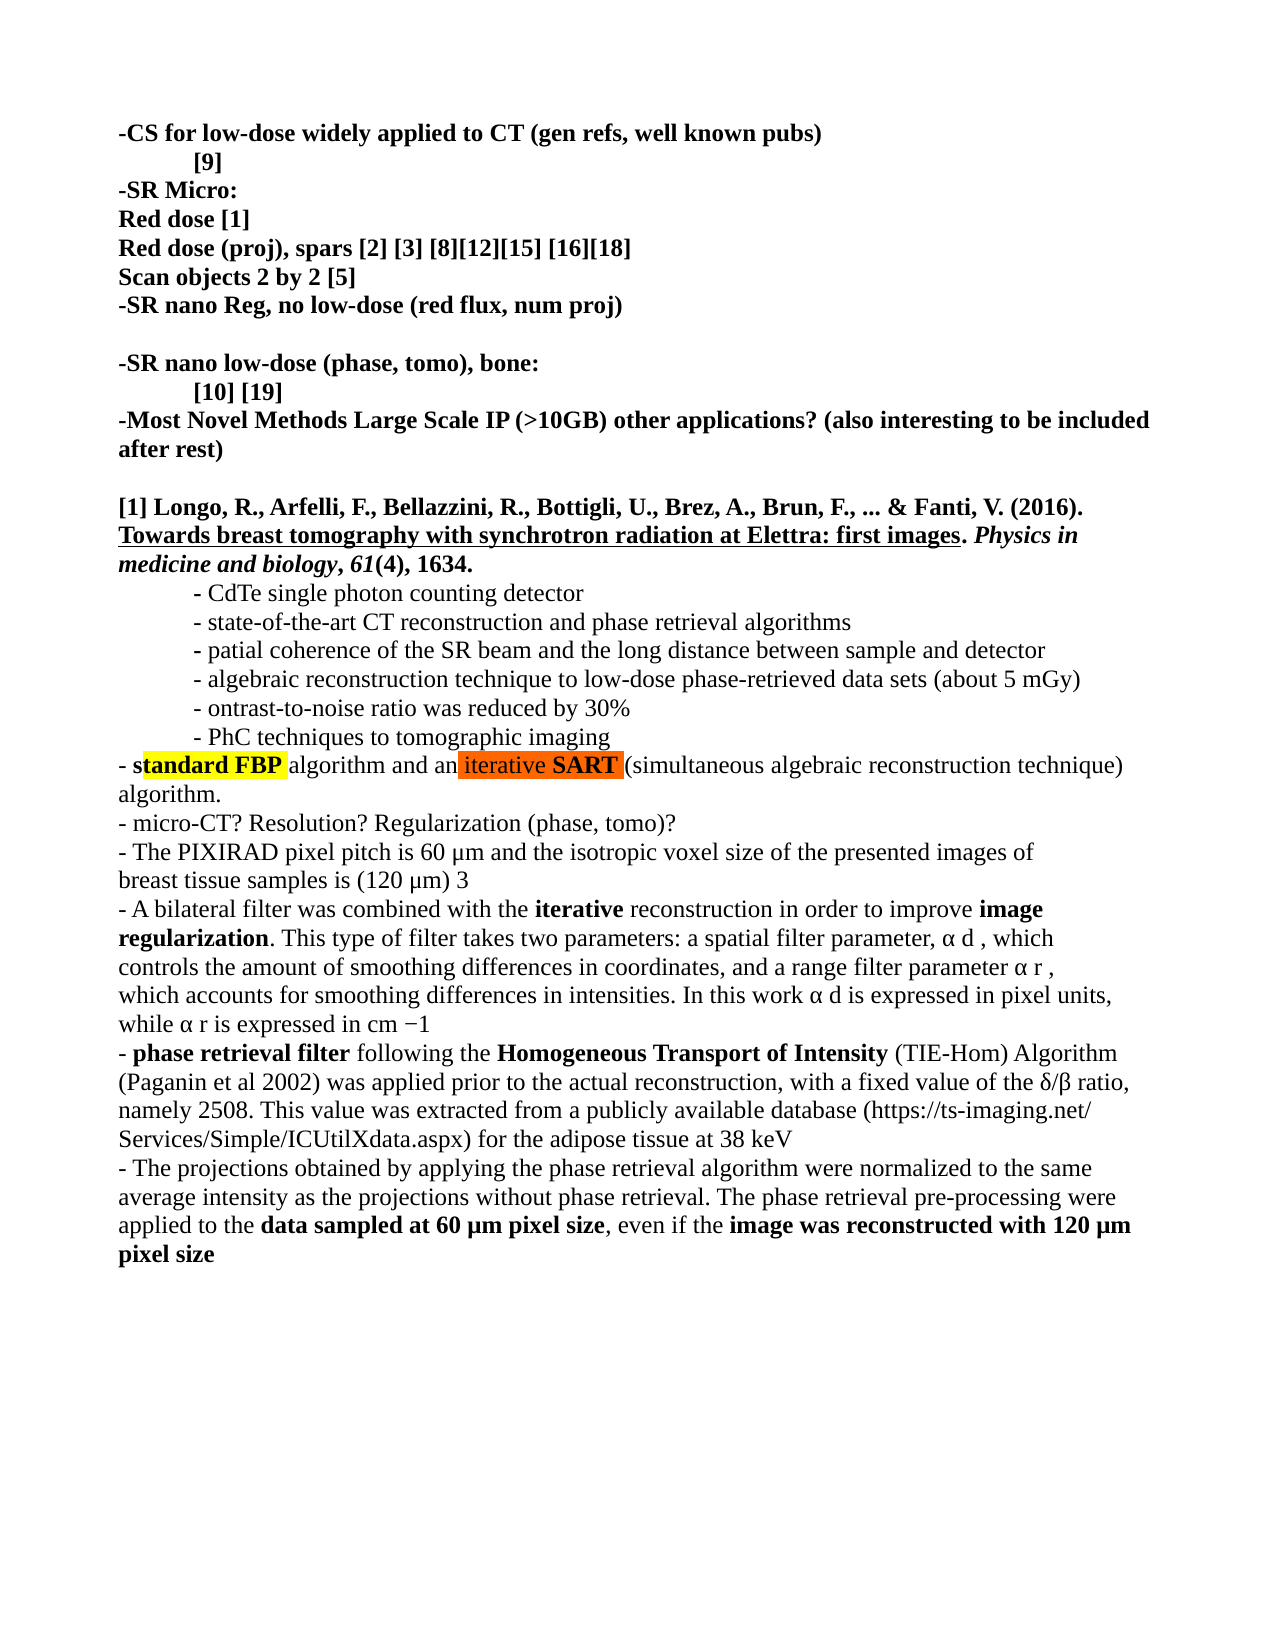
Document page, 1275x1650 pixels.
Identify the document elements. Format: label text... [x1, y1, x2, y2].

text - phase retrieval filter following the Homogeneous Transport of Intensity (TIE-Hom) Algorithm (Paganin et al 2002) was applied prior to the actual reconstruction, with a fixed value of the δ/β ratio, namely 2508. This value was extracted from a publicly available database (https://ts-imaging.net/ [118, 1038, 1157, 1124]
text - A bilateral filter was combined with the iterative reconstruction in order to improve image [118, 894, 1157, 923]
text - CdTe single photon counting detector [118, 578, 1157, 607]
text breast tissue samples is (120 μm) 3 [118, 866, 1157, 894]
text -SR nano Reg, no low-dose (red flux, num proj) [118, 291, 1157, 319]
text [1] Longo, R., Arfelli, F., Bellazzini, R., Bottigli, U., Brez, A., Brun, F., ... & Fanti, V. (2016). Towards breast tomography with synchrotron radiation at Elettra: first images. Physics in medicine and biology, 61(4), 1634. [118, 492, 1157, 578]
text which accounts for smoothing differences in intensities. In this work α d is expressed in pixel units, while α r is expressed in cm −1 [118, 981, 1157, 1038]
text - The projections obtained by applying the phase retrieval algorithm were normalized to the same average intensity as the projections without phase retrieval. The phase retrieval pre-processing were applied to the data sampled at 60 μm pixel size, even if the image was reconstructed with 120 μm pixel size [118, 1153, 1157, 1268]
text - state-of-the-art CT reconstruction and phase retrieval algorithms [118, 607, 1157, 636]
text - PhC techniques to tomographic imaging [118, 722, 1157, 751]
text -SR nano low-dose (phase, tomo), bone: [118, 348, 1157, 377]
text Red dose [1] [118, 204, 1157, 233]
text [9] [118, 147, 1157, 176]
text regularization. This type of filter takes two parameters: a spatial filter parameter, α d , which [118, 923, 1157, 952]
text - algebraic reconstruction technique to low-dose phase-retrieved data sets (about 5 mGy) [118, 664, 1157, 693]
text controls the amount of smoothing differences in coordinates, and a range filter parameter α r , [118, 952, 1157, 981]
text [10] [19] [118, 377, 1157, 406]
text -CS for low-dose widely applied to CT (gen refs, well known pubs) [118, 118, 1157, 147]
text - micro-CT? Resolution? Regularization (phase, tomo)? [118, 808, 1157, 837]
text Scan objects 2 by 2 [5] [118, 262, 1157, 291]
text - ontrast-to-noise ratio was reduced by 30% [118, 693, 1157, 722]
text -Most Novel Methods Large Scale IP (>10GB) other applications? (also interesting to be included after rest) [118, 406, 1157, 463]
text - standard FBP algorithm and an iterative SART (simultaneous algebraic reconstruction technique) algorithm. [118, 751, 1157, 808]
text -SR Micro: [118, 176, 1157, 204]
text Red dose (proj), spars [2] [3] [8][12][15] [16][18] [118, 233, 1157, 262]
text - patial coherence of the SR beam and the long distance between sample and detector [118, 636, 1157, 664]
text - The PIXIRAD pixel pitch is 60 μm and the isotropic voxel size of the presented images of [118, 837, 1157, 866]
text Services/Simple/ICUtilXdata.aspx) for the adipose tissue at 38 keV [118, 1124, 1157, 1153]
